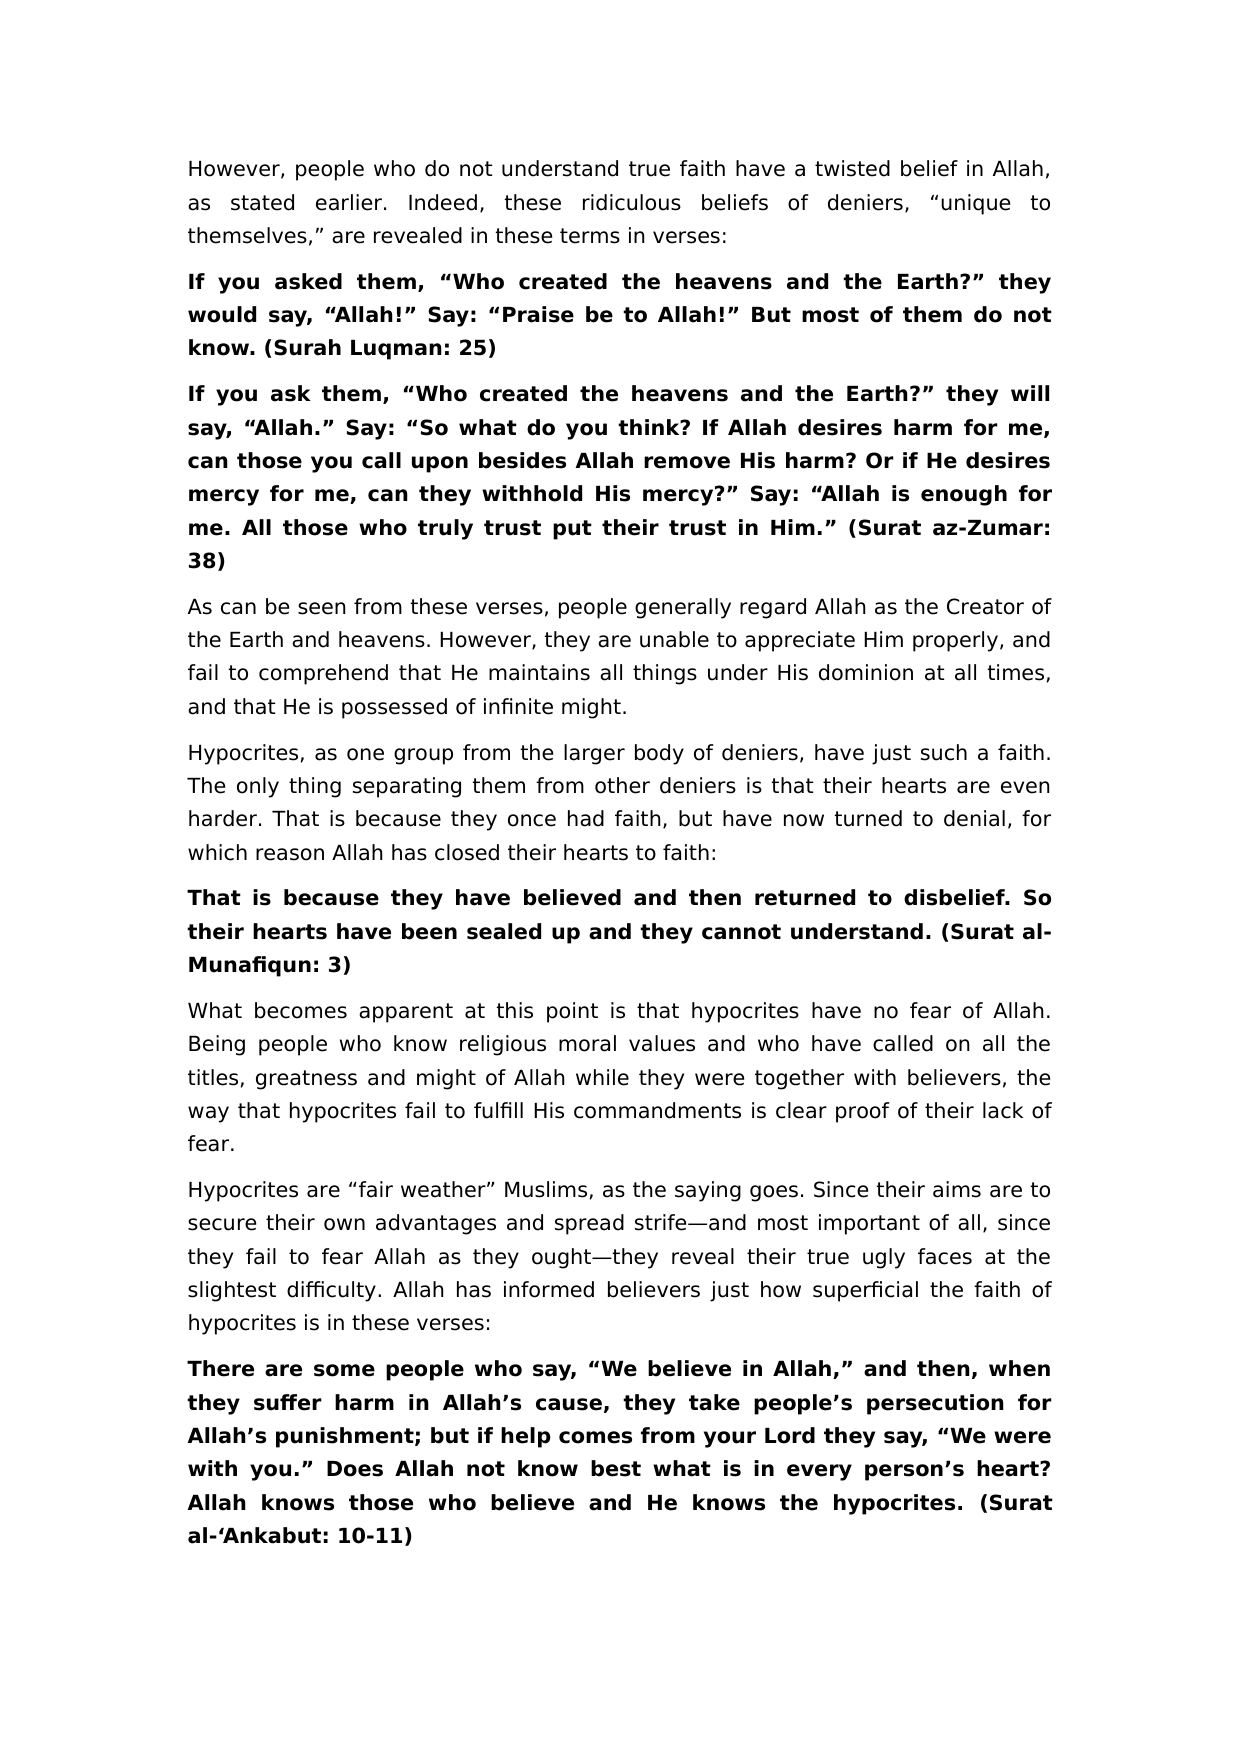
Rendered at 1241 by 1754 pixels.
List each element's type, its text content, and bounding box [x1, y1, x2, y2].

text What becomes apparent at this point is that hypocrites have no fear of Allah. Being people who know religious moral values and who have called on all the titles, greatness and might of Allah while they were together with believers, the way that hypocrites fail to fulfill His commandments is clear proof of their lack of fear. [187, 992, 1053, 1158]
text Hypocrites, as one group from the larger body of deniers, have just such a faith. The only thing separating them from other deniers is that their hearts are even harder. That is because they once had faith, but have now turned to denial, for which reason Allah has closed their hearts to faith: [187, 733, 1053, 867]
text If you ask them, “Who created the heavens and the Earth?” they will say, “Allah.” Say: “So what do you think? If Allah desires harm for me, can those you call upon besides Allah remove His harm? Or if He desires mercy for me, can they withhold His mercy?” Say: “Allah is enough for me. All those who truly trust put their trust in Him.” (Surat az-Zumar: 38) [187, 375, 1053, 575]
text However, people who do not understand true faith have a twisted belief in Allah, as stated earlier. Indeed, these ridiculous beliefs of deniers, “unique to themselves,” are revealed in these terms in verses: [187, 150, 1053, 250]
text That is because they have believed and then returned to disbelief. So their hearts have been sealed up and they cannot understand. (Surat al-Munafiqun: 3) [187, 879, 1053, 979]
text As can be seen from these verses, people generally regard Allah as the Creator of the Earth and heavens. However, they are unable to appreciate Him properly, and fail to comprehend that He maintains all things under His dominion at all times, and that He is possessed of infinite might. [187, 587, 1053, 721]
text If you asked them, “Who created the heavens and the Earth?” they would say, “Allah!” Say: “Praise be to Allah!” But most of them do not know. (Surah Luqman: 25) [187, 262, 1053, 362]
text Hypocrites are “fair weather” Muslims, as the saying goes. Since their aims are to secure their own advantages and spread strife—and most important of all, since they fail to fear Allah as they ought—they reveal their true ugly faces at the slightest difficulty. Allah has informed believers just how superficial the faith of hypocrites is in these verses: [187, 1171, 1053, 1337]
text There are some people who say, “We believe in Allah,” and then, when they suffer harm in Allah’s cause, they take people’s persecution for Allah’s punishment; but if help comes from your Lord they say, “We were with you.” Does Allah not know best what is in every person’s heart? Allah knows those who believe and He knows the hypocrites. (Surat al-‘Ankabut: 10-11) [187, 1350, 1053, 1550]
